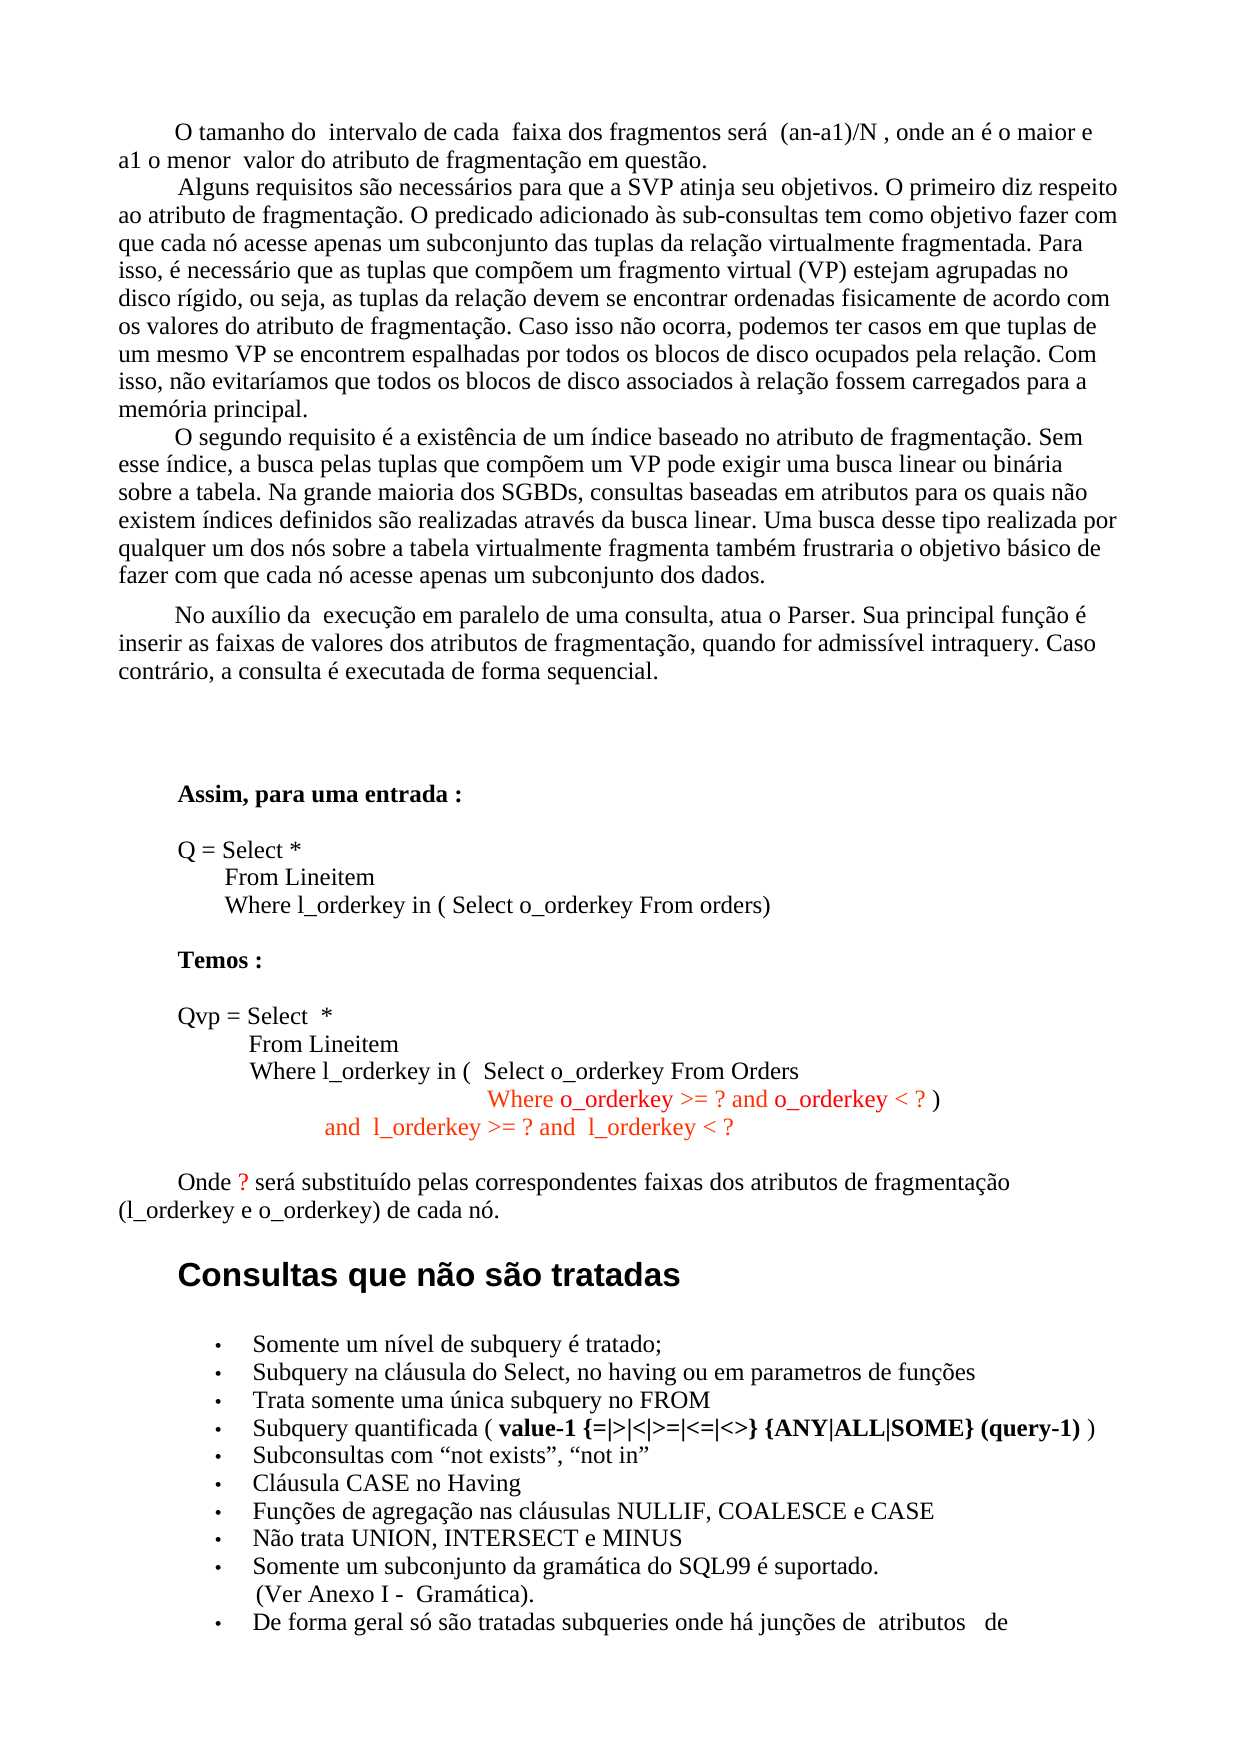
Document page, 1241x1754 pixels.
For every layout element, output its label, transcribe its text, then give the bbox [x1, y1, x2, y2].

list De forma geral só são tratadas subqueries onde há junções de atributos de [156, 1608, 1122, 1635]
list Subquery quantificada ( value-1 {=|>|<|>=|<=|<>} {ANY|ALL|SOME} (query-1) ) [156, 1414, 1122, 1441]
list Cláusula CASE no Having [156, 1469, 1122, 1497]
list Subquery na cláusula do Select, no having ou em parametros de funções [156, 1358, 1122, 1386]
text Temos : [118, 947, 1122, 974]
text From Lineitem [118, 1030, 1122, 1057]
text Onde ? será substituído pelas correspondentes faixas dos atributos de fragmentação (l_orderkey e o_orderkey) de cada nó. [118, 1168, 1122, 1224]
list Funções de agregação nas cláusulas NULLIF, COALESCE e CASE [156, 1497, 1122, 1524]
text Qvp = Select * [118, 1002, 1122, 1030]
text From Lineitem [118, 863, 1122, 891]
text Consultas que não são tratadas [118, 1256, 1122, 1293]
list Subconsultas com “not exists”, “not in” [156, 1441, 1122, 1469]
list (Ver Anexo I - Gramática). [156, 1580, 1122, 1608]
text Alguns requisitos são necessários para que a SVP atinja seu objetivos. O primeiro diz respeito ao atributo de fragmentação. O predicado adicionado às sub-consultas tem como objetivo fazer com que cada nó acesse apenas um subconjunto das tuplas da relação virtualmente fragmentada. Para isso, é necessário que as tuplas que compõem um fragmento virtual (VP) estejam agrupadas no disco rígido, ou seja, as tuplas da relação devem se encontrar ordenadas fisicamente de acordo com os valores do atributo de fragmentação. Caso isso não ocorra, podemos ter casos em que tuplas de um mesmo VP se encontrem espalhadas por todos os blocos de disco ocupados pela relação. Com isso, não evitaríamos que todos os blocos de disco associados à relação fossem carregados para a memória principal. [118, 173, 1122, 423]
list Trata somente uma única subquery no FROM [156, 1386, 1122, 1414]
text Assim, para uma entrada : [118, 780, 1122, 808]
text and l_orderkey >= ? and l_orderkey < ? [118, 1113, 1122, 1141]
text Where o_orderkey >= ? and o_orderkey < ? ) [118, 1085, 1122, 1113]
text No auxílio da execução em paralelo de uma consulta, atua o Parser. Sua principal função é inserir as faixas de valores dos atributos de fragmentação, quando for admissível intraquery. Caso contrário, a consulta é executada de forma sequencial. [118, 602, 1122, 685]
text Where l_orderkey in ( Select o_orderkey From orders) [118, 891, 1122, 919]
text O segundo requisito é a existência de um índice baseado no atributo de fragmentação. Sem esse índice, a busca pelas tuplas que compõem um VP pode exigir uma busca linear ou binária sobre a tabela. Na grande maioria dos SGBDs, consultas baseadas em atributos para os quais não existem índices definidos são realizadas através da busca linear. Uma busca desse tipo realizada por qualquer um dos nós sobre a tabela virtualmente fragmenta também frustraria o objetivo básico de fazer com que cada nó acesse apenas um subconjunto dos dados. [118, 423, 1122, 589]
text Q = Select * [118, 836, 1122, 863]
text O tamanho do intervalo de cada faixa dos fragmentos será (an-a1)/N , onde an é o maior e a1 o menor valor do atributo de fragmentação em questão. [118, 118, 1122, 173]
list Somente um subconjunto da gramática do SQL99 é suportado. [156, 1552, 1122, 1580]
text Where l_orderkey in ( Select o_orderkey From Orders [118, 1057, 1122, 1085]
list Não trata UNION, INTERSECT e MINUS [156, 1524, 1122, 1552]
list Somente um nível de subquery é tratado; [156, 1331, 1122, 1358]
